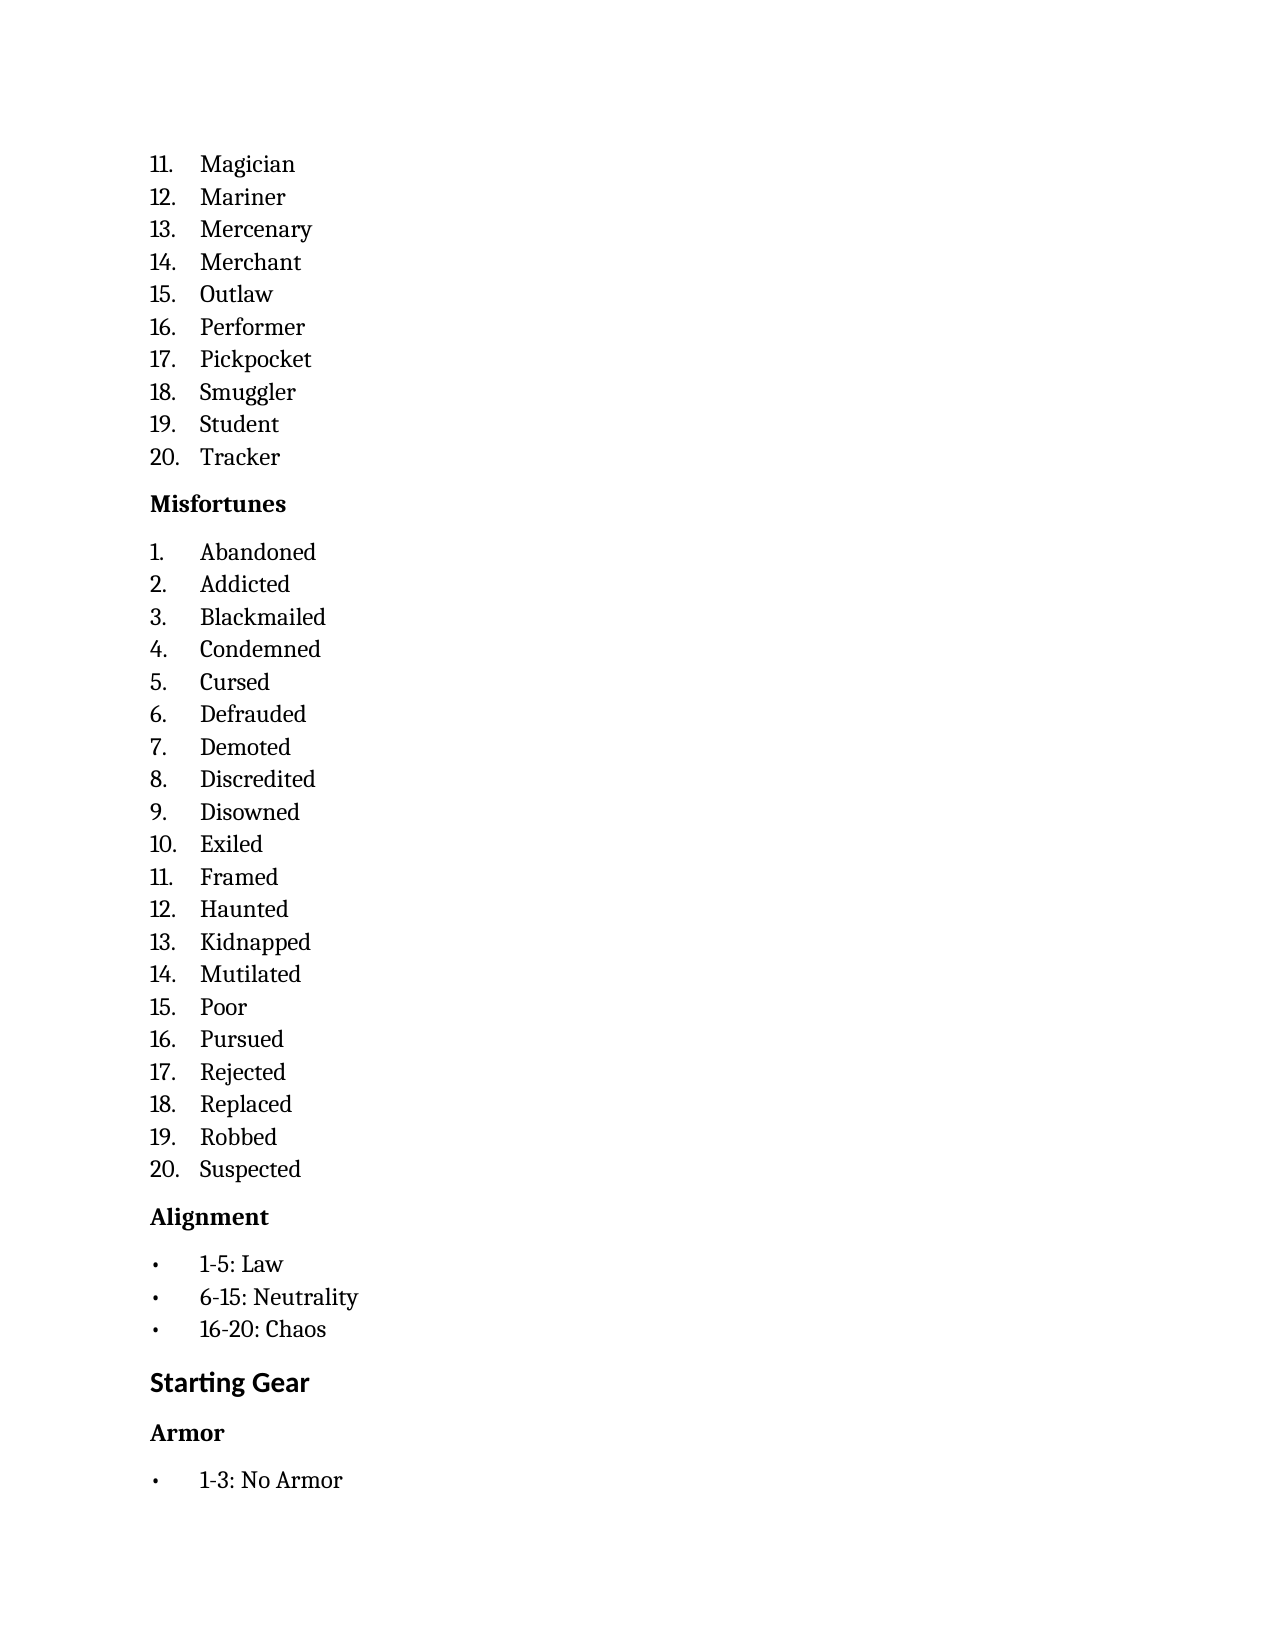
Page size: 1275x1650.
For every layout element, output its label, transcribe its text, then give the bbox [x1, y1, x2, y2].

list Outlaw [150, 280, 1125, 309]
list Mariner [150, 182, 1125, 211]
list Exiled [150, 830, 1125, 859]
list Discredited [150, 765, 1125, 794]
list Framed [150, 862, 1125, 891]
list Kidnapped [150, 927, 1125, 956]
list Pickpocket [150, 345, 1125, 374]
list Robbed [150, 1122, 1125, 1151]
list Merchant [150, 247, 1125, 276]
list Pursued [150, 1025, 1125, 1054]
list Rejected [150, 1057, 1125, 1086]
list Abandoned [150, 537, 1125, 566]
list Condemned [150, 635, 1125, 664]
list 1-5: Law [150, 1250, 1125, 1279]
list Disowned [150, 797, 1125, 826]
list Replaced [150, 1090, 1125, 1119]
list Mercenary [150, 215, 1125, 244]
list Blackmailed [150, 602, 1125, 631]
list Mutilated [150, 960, 1125, 989]
subtitle Starting Gear [150, 1364, 1125, 1400]
text Armor [150, 1419, 1125, 1448]
list Poor [150, 992, 1125, 1021]
list Magician [150, 150, 1125, 179]
list 6-15: Neutrality [150, 1282, 1125, 1311]
list Haunted [150, 895, 1125, 924]
list Cursed [150, 667, 1125, 696]
list Tracker [150, 442, 1125, 471]
list Smuggler [150, 377, 1125, 406]
list Student [150, 410, 1125, 439]
list Suspected [150, 1155, 1125, 1184]
list 16-20: Chaos [150, 1315, 1125, 1344]
list Defrauded [150, 700, 1125, 729]
list Addicted [150, 570, 1125, 599]
list Demoted [150, 732, 1125, 761]
text Misfortunes [150, 490, 1125, 519]
text Alignment [150, 1202, 1125, 1231]
list Performer [150, 312, 1125, 341]
list 1-3: No Armor [150, 1466, 1125, 1495]
